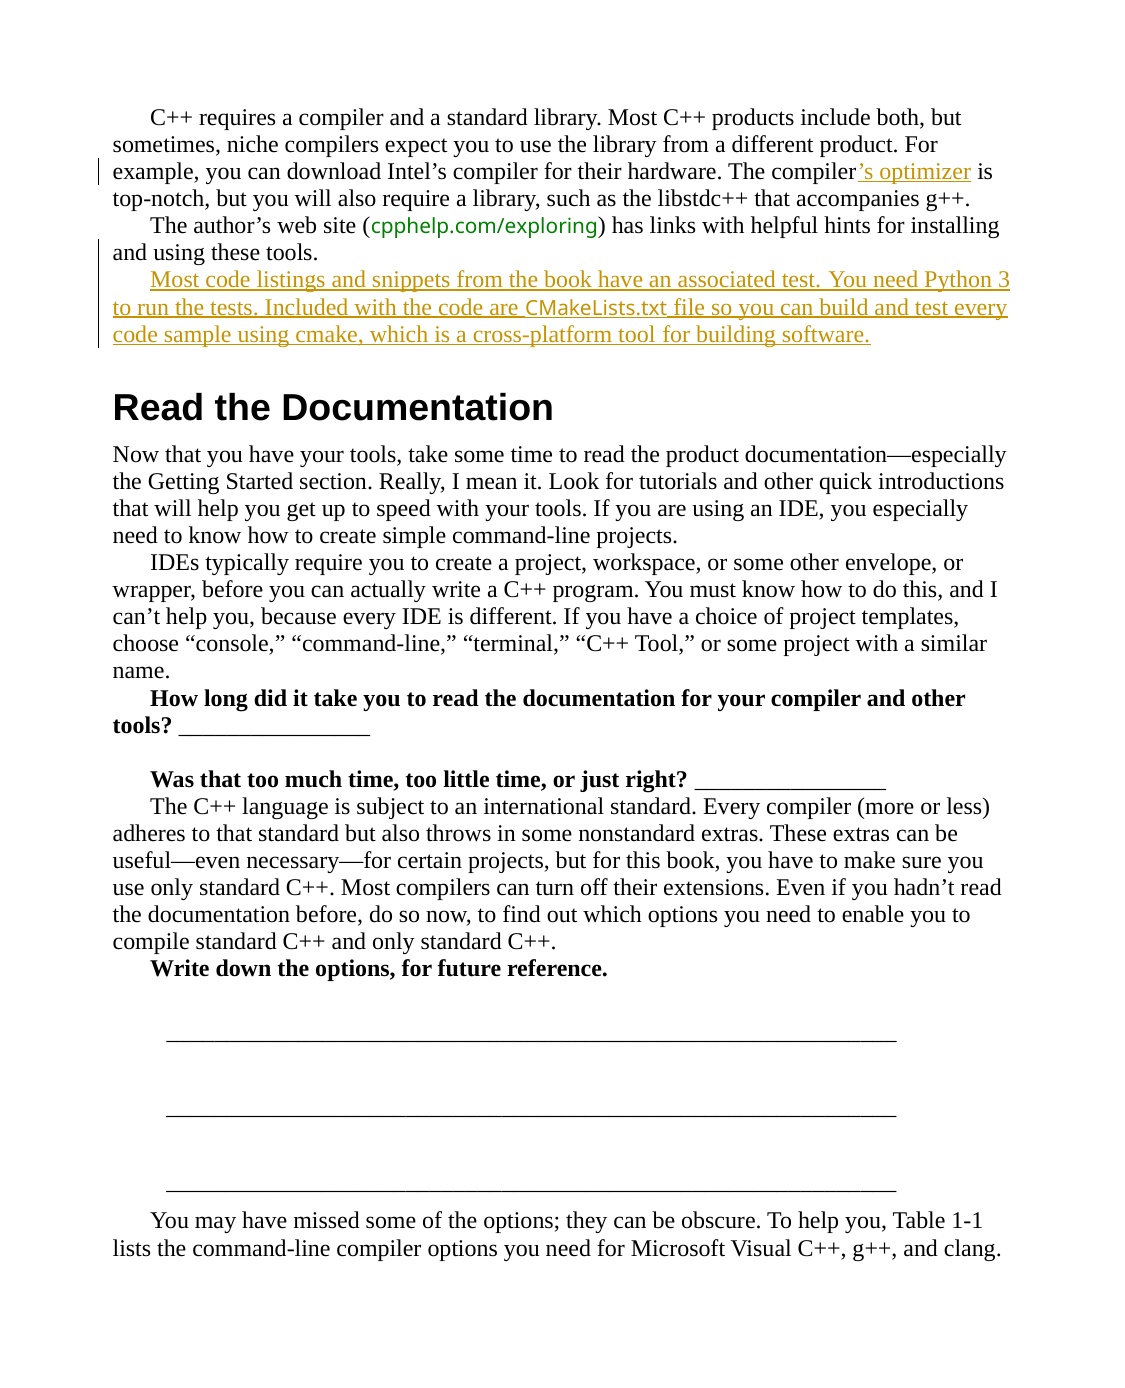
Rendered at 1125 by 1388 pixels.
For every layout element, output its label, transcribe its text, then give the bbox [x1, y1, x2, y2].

text You may have missed some of the options; they can be obscure. To help you, Table 1-1 lists the command-line compiler options you need for Microsoft Visual C++, g++, and clang. [112, 1207, 1012, 1261]
text The author’s web site (cpphelp.com/exploring) has links with helpful hints for installing and using these tools. [112, 212, 1012, 266]
text C++ requires a compiler and a standard library. Most C++ products include both, but sometimes, niche compilers expect you to use the library from a different product. For example, you can download Intel’s compiler for their hardware. The compiler’s optimizer is top-notch, but you will also require a library, such as the libstdc++ that accompanies g++. [112, 104, 1012, 212]
text Was that too much time, too little time, or just right? ________________ [112, 766, 1012, 793]
text How long did it take you to read the documentation for your compiler and other tools? ________________ [112, 684, 1012, 738]
text The C++ language is subject to an international standard. Every compiler (more or less) adheres to that standard but also throws in some nonstandard extras. These extras can be useful—even necessary—for certain projects, but for this book, you have to make sure you use only standard C++. Most compilers can turn off their extensions. Even if you hadn’t read the documentation before, do so now, to find out which options you need to enable you to compile standard C++ and only standard C++. [112, 793, 1012, 955]
subtitle Read the Documentation [112, 385, 1012, 428]
text Most code listings and snippets from the book have an associated test. You need Python 3 to run the tests. Included with the code are CMakeLists.txt file so you can build and test every code sample using cmake, which is a cross-platform tool for building software. [112, 266, 1012, 347]
list _____________________________________________________________ [112, 1168, 1012, 1195]
text IDEs typically require you to create a project, workspace, or some other envelope, or wrapper, before you can actually write a C++ program. You must know how to do this, and I can’t help you, because every IDE is different. If you have a choice of project templates, choose “console,” “command-line,” “terminal,” “C++ Tool,” or some project with a similar name. [112, 549, 1012, 684]
text Write down the options, for future reference. [112, 955, 1012, 982]
text Now that you have your tools, take some time to read the product documentation—especially the Getting Started section. Really, I mean it. Look for tutorials and other quick introductions that will help you get up to speed with your tools. If you are using an IDE, you especially need to know how to create simple command-line projects. [112, 441, 1012, 549]
list _____________________________________________________________ [112, 1018, 1012, 1045]
list _____________________________________________________________ [112, 1093, 1012, 1120]
